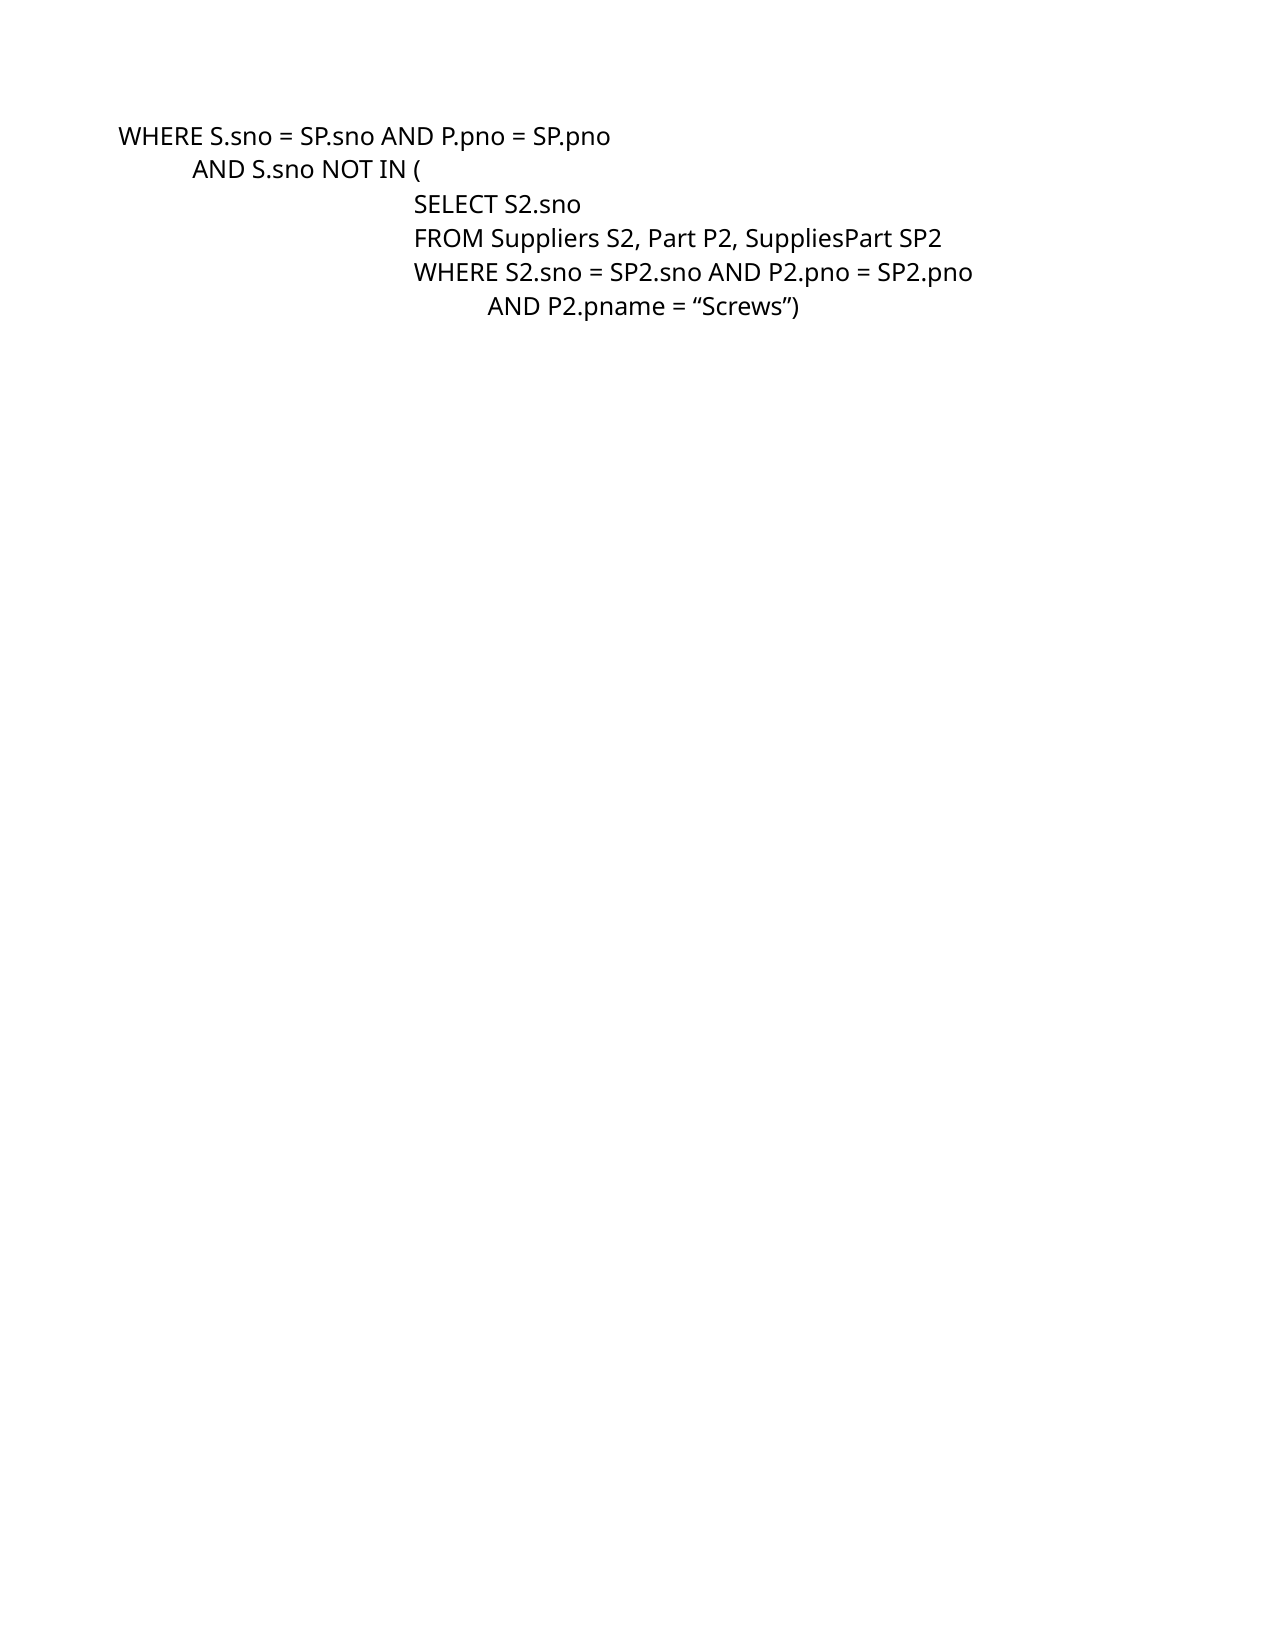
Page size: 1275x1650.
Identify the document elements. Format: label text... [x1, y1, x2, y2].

text AND P2.pname = “Screws”) [118, 288, 1157, 322]
text AND S.sno NOT IN ( [118, 152, 1157, 186]
text SELECT S2.sno [118, 186, 1157, 220]
text WHERE S.sno = SP.sno AND P.pno = SP.pno [118, 118, 1157, 152]
text FROM Suppliers S2, Part P2, SuppliesPart SP2 [118, 220, 1157, 254]
text WHERE S2.sno = SP2.sno AND P2.pno = SP2.pno [118, 254, 1157, 288]
